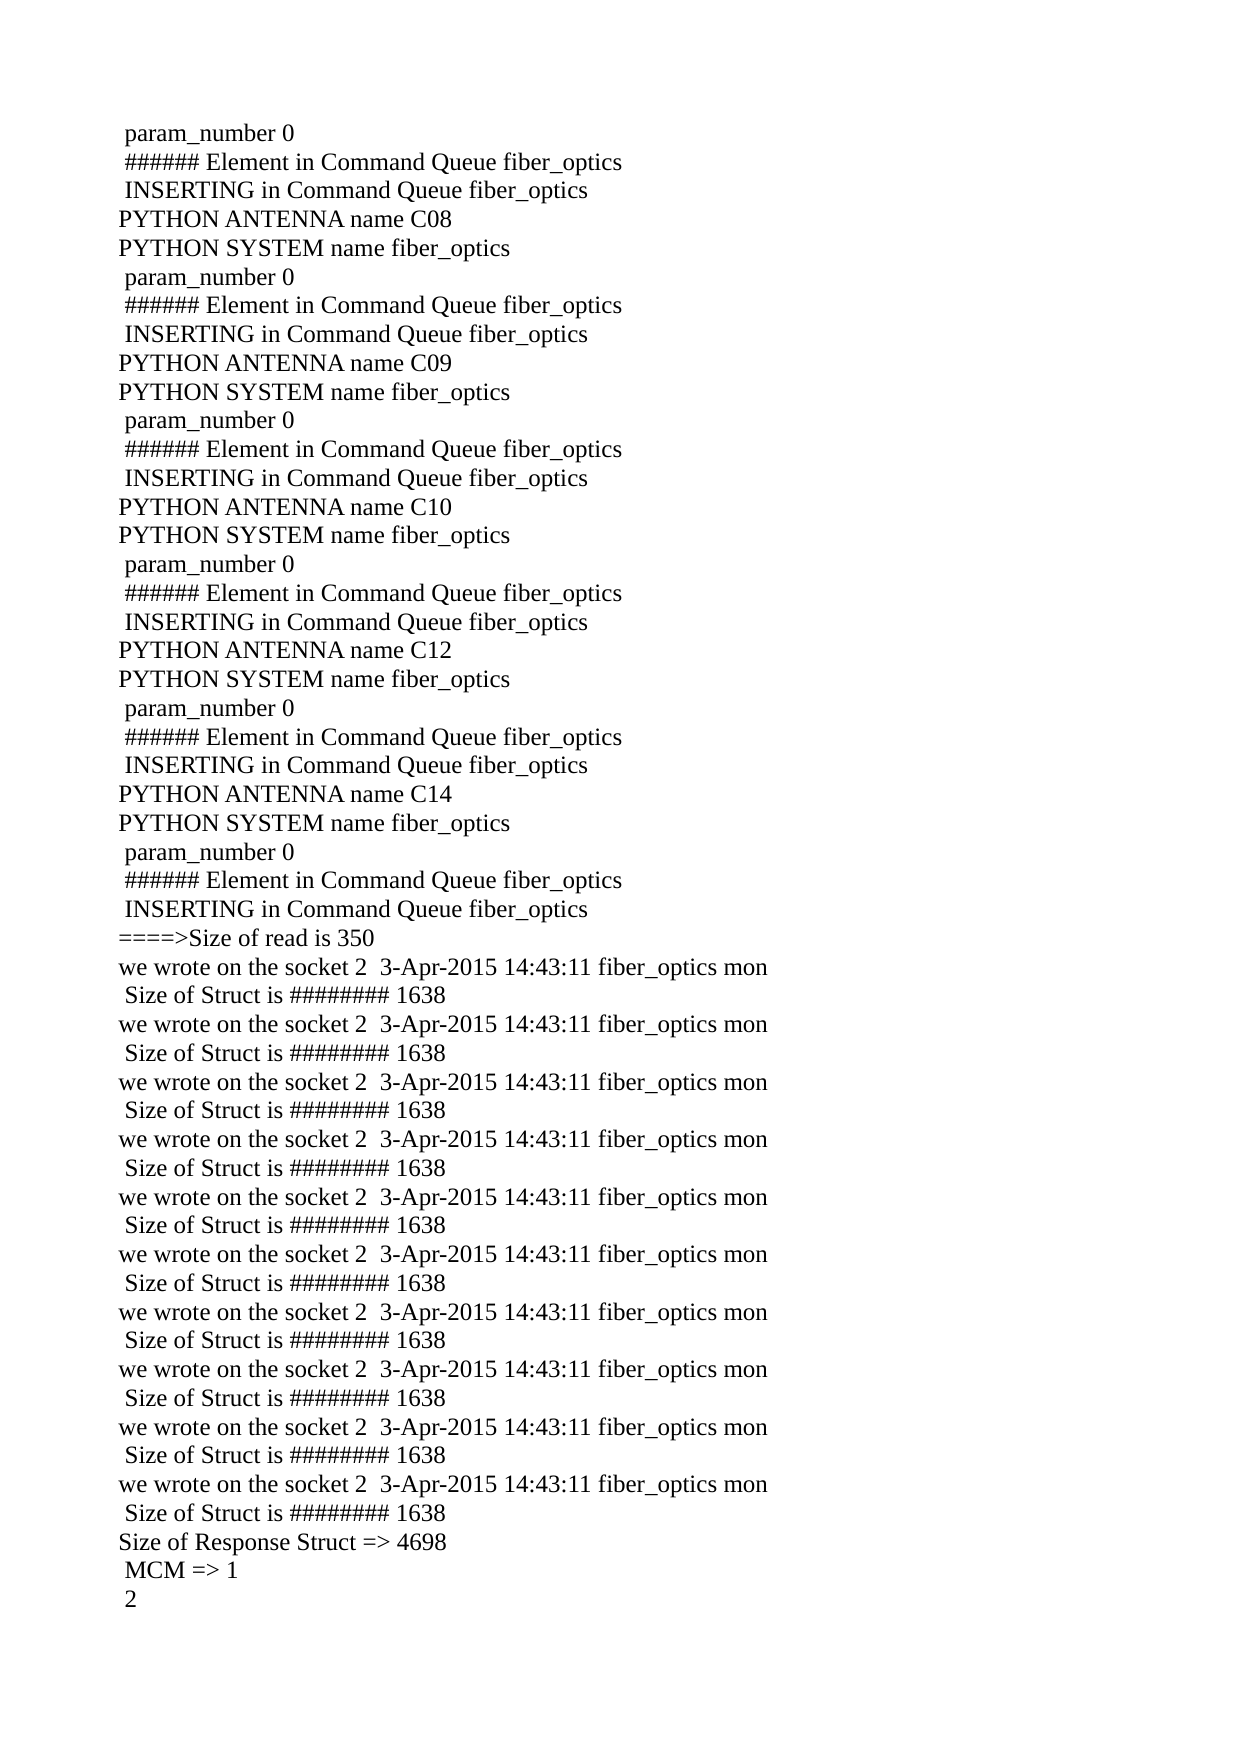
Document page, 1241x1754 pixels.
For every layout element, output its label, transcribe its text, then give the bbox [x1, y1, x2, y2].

text Size of Struct is ######## 1638 [118, 1268, 1122, 1297]
text INSERTING in Command Queue fiber_optics [118, 176, 1122, 204]
text PYTHON SYSTEM name fiber_optics [118, 664, 1122, 693]
text we wrote on the socket 2 3-Apr-2015 14:43:11 fiber_optics mon [118, 1239, 1122, 1268]
text MCM => 1 [118, 1556, 1122, 1584]
text INSERTING in Command Queue fiber_optics [118, 319, 1122, 348]
text Size of Struct is ######## 1638 [118, 1211, 1122, 1239]
text we wrote on the socket 2 3-Apr-2015 14:43:11 fiber_optics mon [118, 1354, 1122, 1383]
text PYTHON ANTENNA name C14 [118, 779, 1122, 808]
text INSERTING in Command Queue fiber_optics [118, 463, 1122, 492]
text param_number 0 [118, 549, 1122, 578]
text Size of Struct is ######## 1638 [118, 1326, 1122, 1354]
text we wrote on the socket 2 3-Apr-2015 14:43:11 fiber_optics mon [118, 1124, 1122, 1153]
text Size of Struct is ######## 1638 [118, 1498, 1122, 1527]
text PYTHON ANTENNA name C09 [118, 348, 1122, 377]
text 2 [118, 1584, 1122, 1613]
text we wrote on the socket 2 3-Apr-2015 14:43:11 fiber_optics mon [118, 952, 1122, 981]
text PYTHON SYSTEM name fiber_optics [118, 233, 1122, 262]
text ###### Element in Command Queue fiber_optics [118, 434, 1122, 463]
text ###### Element in Command Queue fiber_optics [118, 866, 1122, 894]
text param_number 0 [118, 118, 1122, 147]
text PYTHON ANTENNA name C12 [118, 636, 1122, 664]
text we wrote on the socket 2 3-Apr-2015 14:43:11 fiber_optics mon [118, 1182, 1122, 1211]
text Size of Struct is ######## 1638 [118, 1383, 1122, 1412]
text ###### Element in Command Queue fiber_optics [118, 722, 1122, 751]
text Size of Struct is ######## 1638 [118, 1153, 1122, 1182]
text PYTHON ANTENNA name C08 [118, 204, 1122, 233]
text we wrote on the socket 2 3-Apr-2015 14:43:11 fiber_optics mon [118, 1469, 1122, 1498]
text param_number 0 [118, 262, 1122, 291]
text ###### Element in Command Queue fiber_optics [118, 578, 1122, 607]
text PYTHON ANTENNA name C10 [118, 492, 1122, 521]
text ====>Size of read is 350 [118, 923, 1122, 952]
text param_number 0 [118, 837, 1122, 866]
text INSERTING in Command Queue fiber_optics [118, 894, 1122, 923]
text PYTHON SYSTEM name fiber_optics [118, 521, 1122, 549]
text Size of Struct is ######## 1638 [118, 1038, 1122, 1067]
text ###### Element in Command Queue fiber_optics [118, 147, 1122, 176]
text ###### Element in Command Queue fiber_optics [118, 291, 1122, 319]
text we wrote on the socket 2 3-Apr-2015 14:43:11 fiber_optics mon [118, 1009, 1122, 1038]
text INSERTING in Command Queue fiber_optics [118, 751, 1122, 779]
text Size of Struct is ######## 1638 [118, 1096, 1122, 1124]
text PYTHON SYSTEM name fiber_optics [118, 377, 1122, 406]
text Size of Struct is ######## 1638 [118, 1441, 1122, 1469]
text we wrote on the socket 2 3-Apr-2015 14:43:11 fiber_optics mon [118, 1412, 1122, 1441]
text we wrote on the socket 2 3-Apr-2015 14:43:11 fiber_optics mon [118, 1067, 1122, 1096]
text Size of Response Struct => 4698 [118, 1527, 1122, 1556]
text INSERTING in Command Queue fiber_optics [118, 607, 1122, 636]
text param_number 0 [118, 406, 1122, 434]
text PYTHON SYSTEM name fiber_optics [118, 808, 1122, 837]
text param_number 0 [118, 693, 1122, 722]
text Size of Struct is ######## 1638 [118, 981, 1122, 1009]
text we wrote on the socket 2 3-Apr-2015 14:43:11 fiber_optics mon [118, 1297, 1122, 1326]
